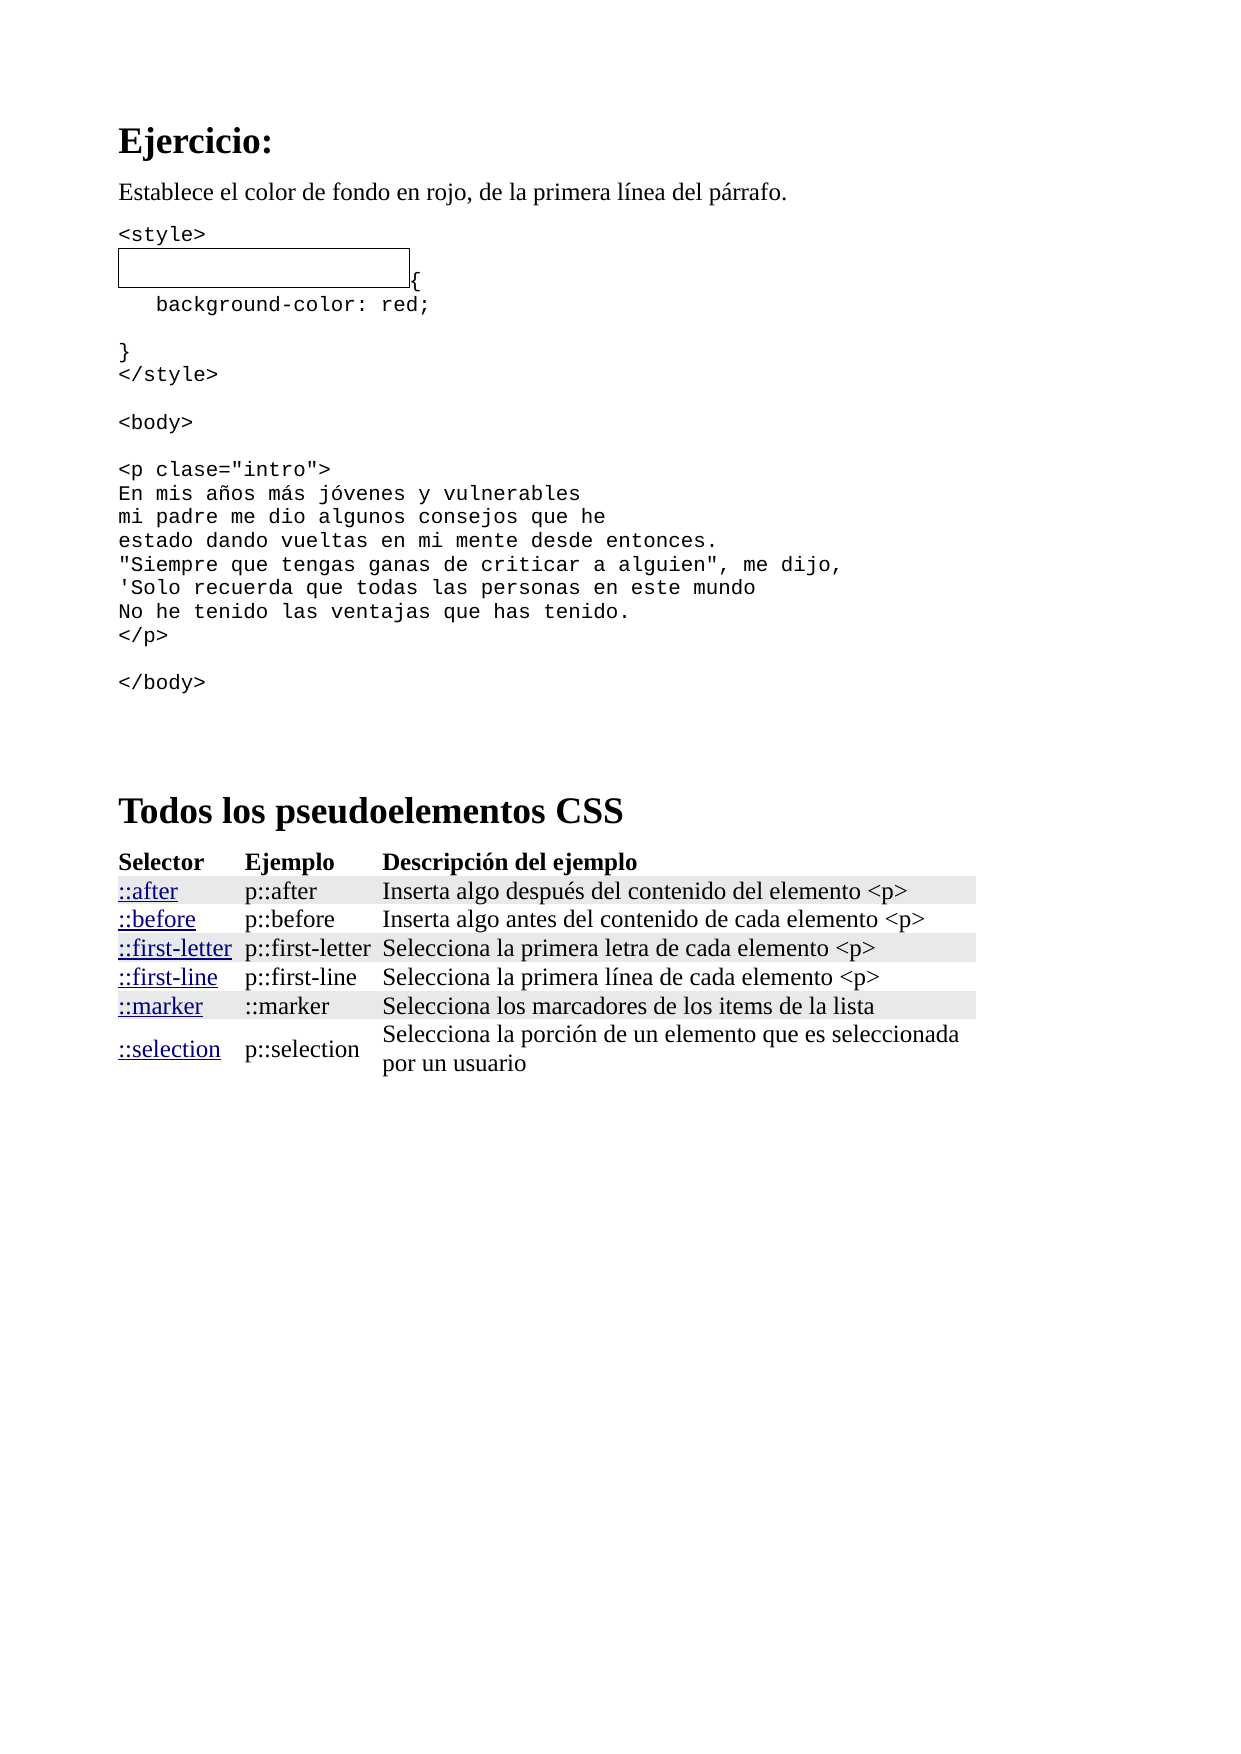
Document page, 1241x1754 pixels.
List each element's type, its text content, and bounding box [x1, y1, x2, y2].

text </body> [118, 672, 1122, 696]
table_cell Inserta algo después del contenido del elemento <p> [382, 876, 976, 904]
table_cell ::selection [118, 1020, 244, 1077]
table_cell Selecciona la primera letra de cada elemento <p> [382, 933, 976, 962]
table_cell p::before [245, 905, 382, 933]
table_cell Selecciona la primera línea de cada elemento <p> [382, 962, 976, 991]
text <body> [118, 412, 1122, 435]
table_cell p::after [245, 876, 382, 904]
text En mis años más jóvenes y vulnerables [118, 483, 1122, 506]
table_cell ::after [118, 876, 244, 904]
table_cell Inserta algo antes del contenido de cada elemento <p> [382, 905, 976, 933]
subtitle Todos los pseudoelementos CSS [118, 788, 1122, 831]
text </p> [118, 624, 1122, 648]
table_cell ::first-line [118, 962, 244, 991]
text mi padre me dio algunos consejos que he [118, 506, 1122, 530]
text } [118, 341, 1122, 364]
text estado dando vueltas en mi mente desde entonces. [118, 530, 1122, 554]
text Establece el color de fondo en rojo, de la primera línea del párrafo. [118, 177, 1122, 206]
text "Siempre que tengas ganas de criticar a alguien", me dijo, [118, 554, 1122, 577]
table_cell Selecciona la porción de un elemento que es seleccionada por un usuario [382, 1020, 976, 1077]
table_cell ::first-letter [118, 933, 244, 962]
text 'Solo recuerda que todas las personas en este mundo [118, 577, 1122, 601]
text <p clase="intro"> [118, 459, 1122, 483]
table_cell p::first-letter [245, 933, 382, 962]
text background-color: red; [118, 293, 1122, 317]
text No he tenido las ventajas que has tenido. [118, 601, 1122, 624]
subtitle Ejercicio: [118, 118, 1122, 161]
table_cell ::before [118, 905, 244, 933]
text </style> [118, 364, 1122, 388]
text <style> [118, 224, 1122, 248]
table_cell p::first-line [245, 962, 382, 991]
text { [118, 248, 1122, 293]
table_header Descripción del ejemplo [382, 847, 976, 876]
table_header Ejemplo [245, 847, 382, 876]
table_cell ::marker [118, 991, 244, 1019]
table_cell p::selection [245, 1020, 382, 1077]
table_cell ::marker [245, 991, 382, 1019]
table_header Selector [118, 847, 244, 876]
table_cell Selecciona los marcadores de los items de la lista [382, 991, 976, 1019]
